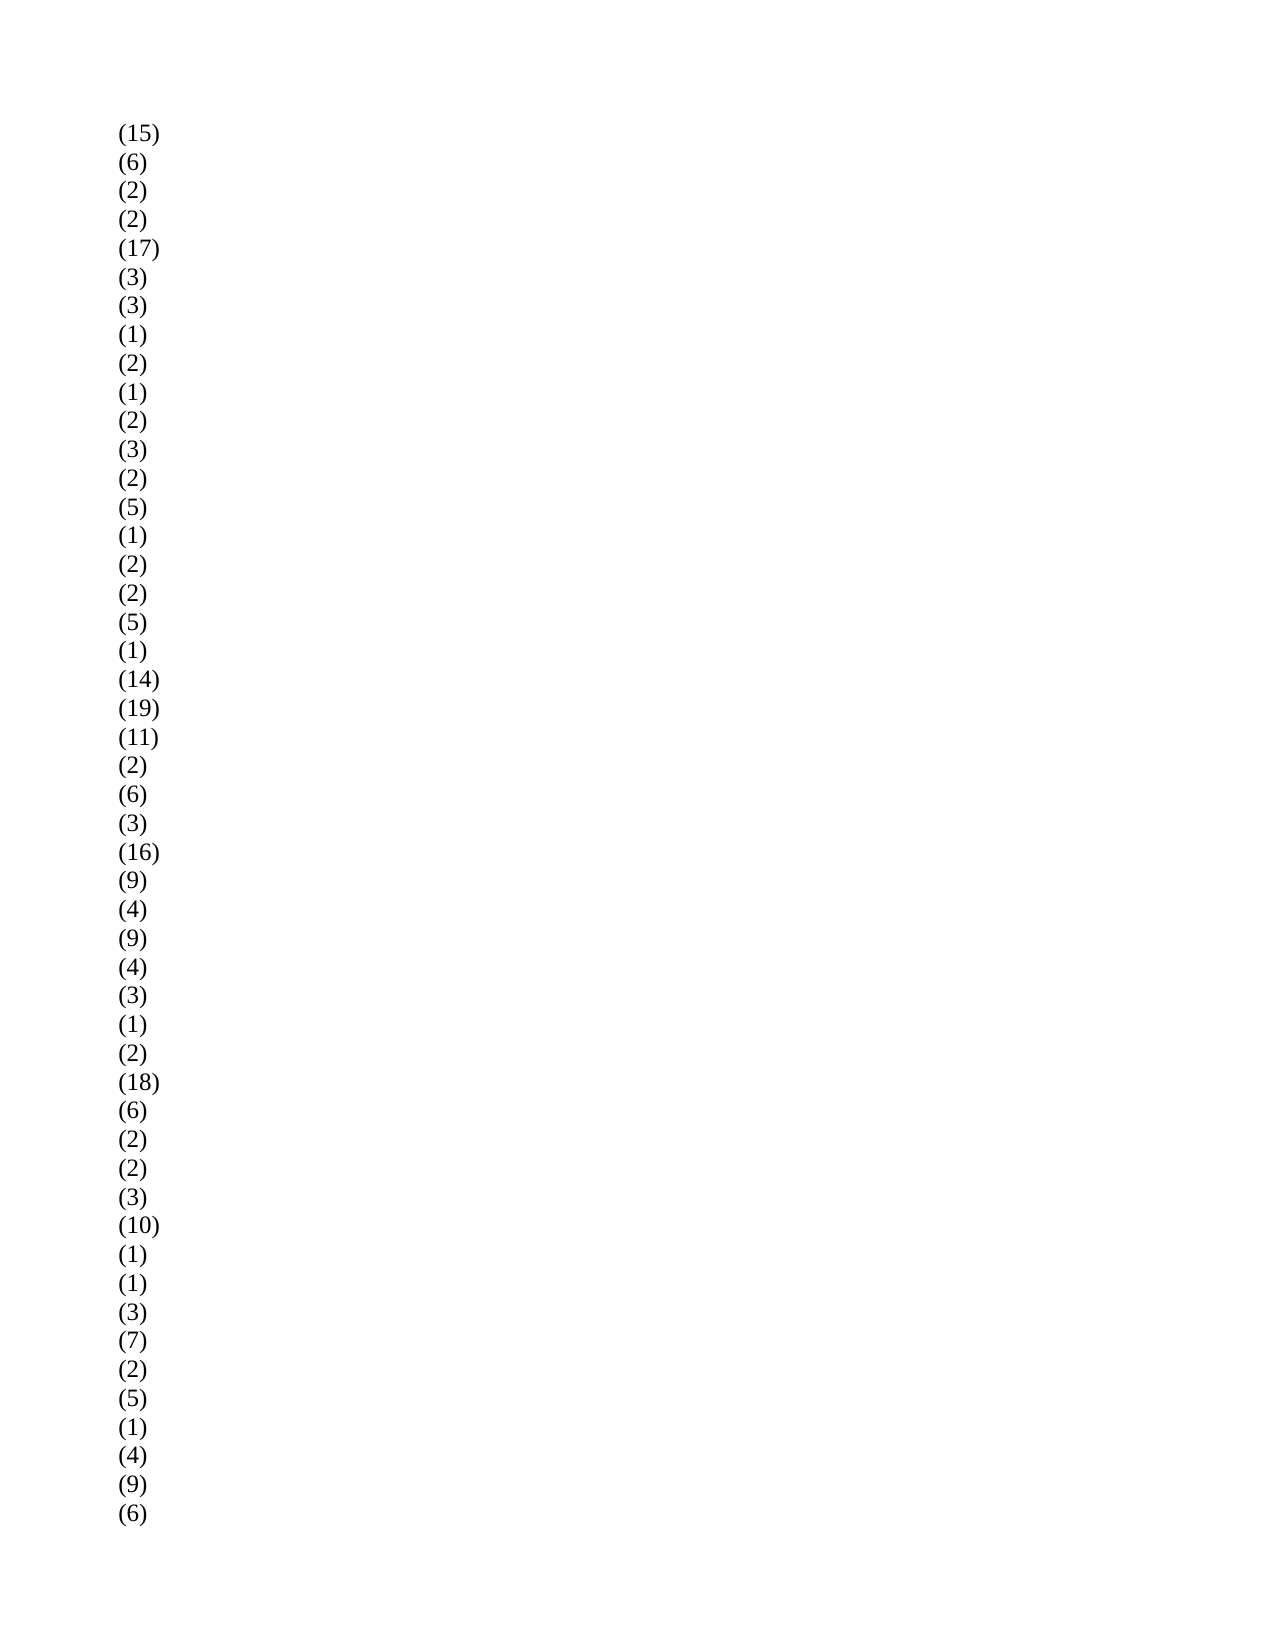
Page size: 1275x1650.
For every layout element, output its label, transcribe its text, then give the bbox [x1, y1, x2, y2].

text (2) [118, 1038, 1157, 1067]
text (5) [118, 1383, 1157, 1412]
text (1) [118, 1412, 1157, 1441]
text (9) [118, 923, 1157, 952]
text (17) [118, 233, 1157, 262]
text (6) [118, 1096, 1157, 1124]
text (2) [118, 1124, 1157, 1153]
text (1) [118, 636, 1157, 664]
text (6) [118, 1498, 1157, 1527]
text (16) [118, 837, 1157, 866]
text (2) [118, 1153, 1157, 1182]
text (14) [118, 664, 1157, 693]
text (5) [118, 607, 1157, 636]
text (2) [118, 751, 1157, 779]
text (1) [118, 1009, 1157, 1038]
text (2) [118, 463, 1157, 492]
text (4) [118, 952, 1157, 981]
text (18) [118, 1067, 1157, 1096]
text (4) [118, 894, 1157, 923]
text (3) [118, 1182, 1157, 1211]
text (6) [118, 147, 1157, 176]
text (6) [118, 779, 1157, 808]
text (2) [118, 1354, 1157, 1383]
text (3) [118, 1297, 1157, 1326]
text (2) [118, 348, 1157, 377]
text (3) [118, 262, 1157, 291]
text (2) [118, 406, 1157, 434]
text (19) [118, 693, 1157, 722]
text (3) [118, 434, 1157, 463]
text (9) [118, 866, 1157, 894]
text (9) [118, 1469, 1157, 1498]
text (11) [118, 722, 1157, 751]
text (1) [118, 521, 1157, 549]
text (15) [118, 118, 1157, 147]
text (2) [118, 176, 1157, 204]
text (1) [118, 377, 1157, 406]
text (3) [118, 808, 1157, 837]
text (2) [118, 204, 1157, 233]
text (7) [118, 1326, 1157, 1354]
text (1) [118, 319, 1157, 348]
text (5) [118, 492, 1157, 521]
text (2) [118, 549, 1157, 578]
text (2) [118, 578, 1157, 607]
text (3) [118, 291, 1157, 319]
text (1) [118, 1268, 1157, 1297]
text (10) [118, 1211, 1157, 1239]
text (1) [118, 1239, 1157, 1268]
text (4) [118, 1441, 1157, 1469]
text (3) [118, 981, 1157, 1009]
